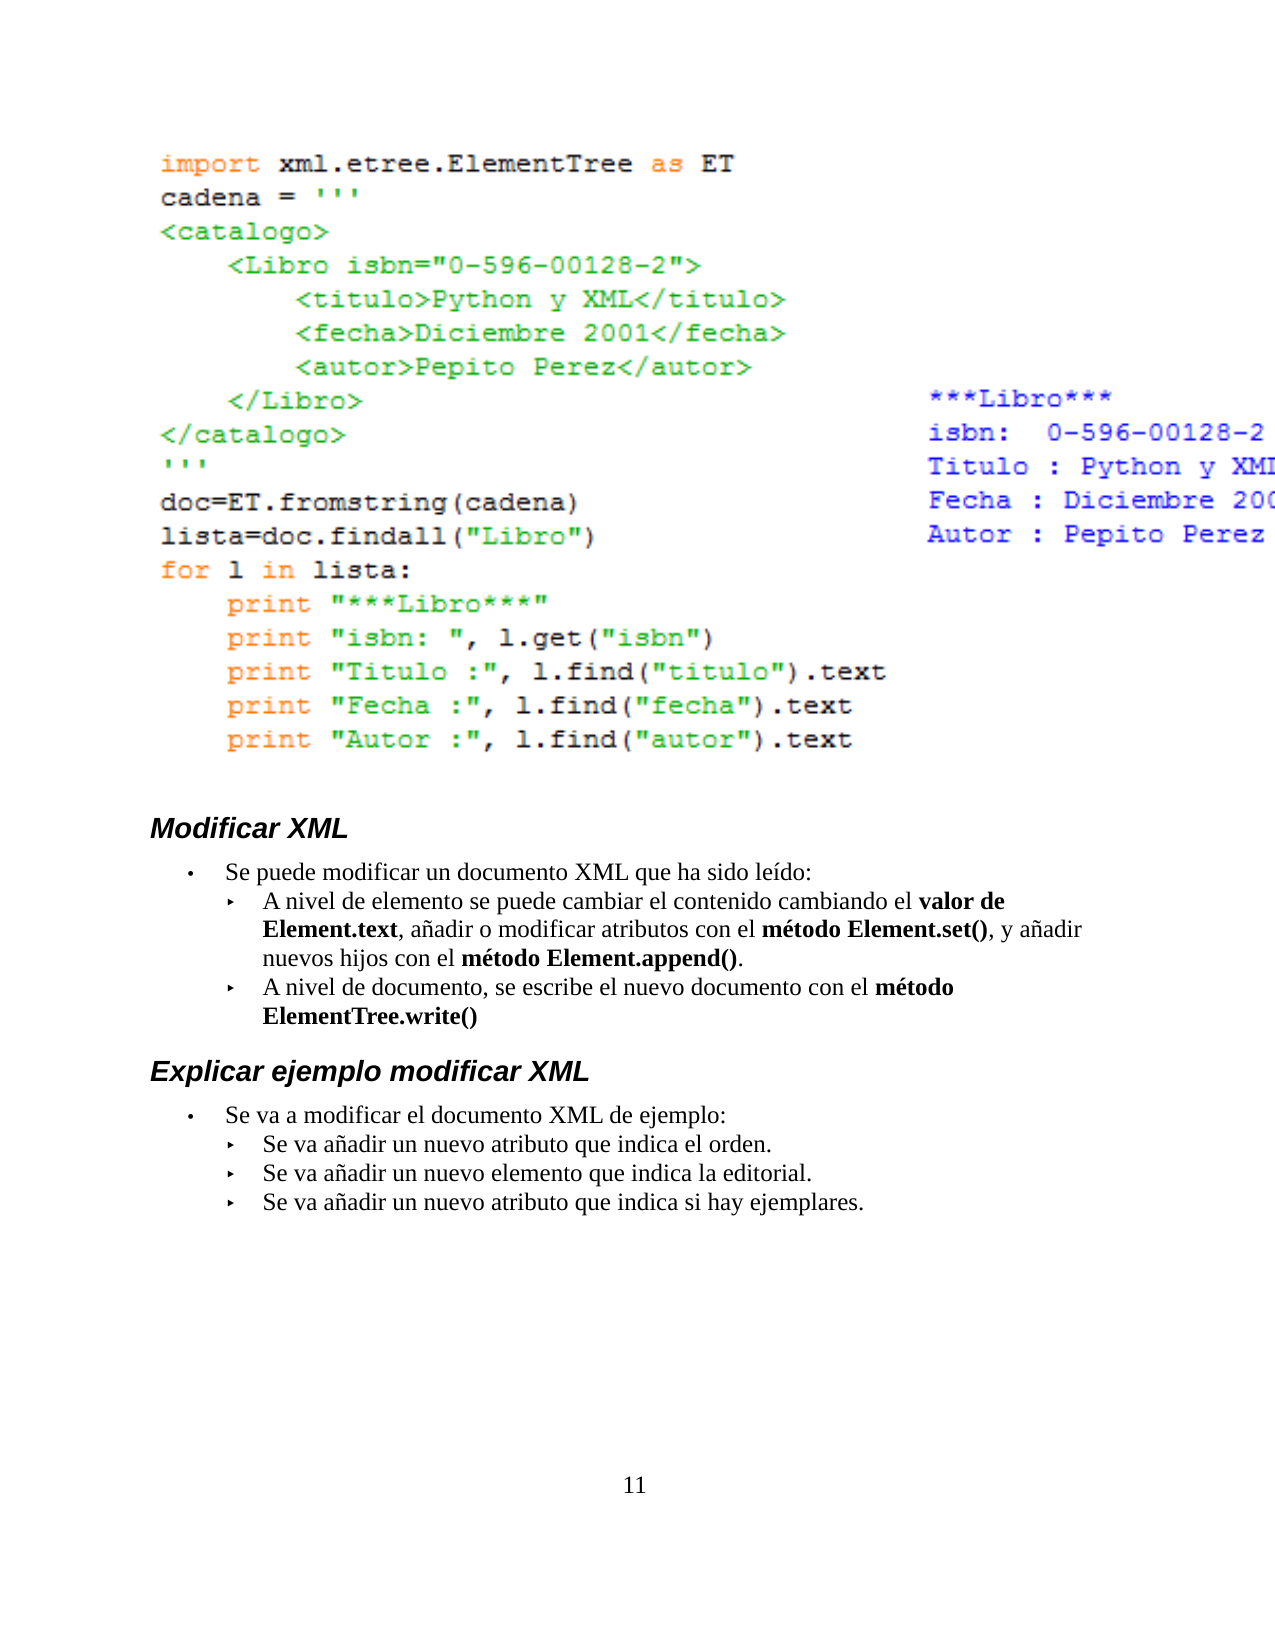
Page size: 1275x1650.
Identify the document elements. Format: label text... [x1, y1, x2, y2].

list A nivel de documento, se escribe el nuevo documento con el método ElementTree.write() [225, 972, 1125, 1029]
subtitle Modificar XML [150, 811, 1125, 844]
subtitle Explicar ejemplo modificar XML [150, 1054, 1125, 1088]
list Se va a modificar el documento XML de ejemplo: [187, 1101, 1125, 1129]
list Se va añadir un nuevo elemento que indica la editorial. [225, 1158, 1125, 1187]
list A nivel de elemento se puede cambiar el contenido cambiando el valor de Element.text, añadir o modificar atributos con el método Element.set(), y añadir nuevos hijos con el método Element.append(). [225, 886, 1125, 972]
list Se va añadir un nuevo atributo que indica si hay ejemplares. [225, 1187, 1125, 1216]
picture [150, 150, 1275, 786]
list Se puede modificar un documento XML que ha sido leído: [187, 857, 1125, 886]
list Se va añadir un nuevo atributo que indica el orden. [225, 1129, 1125, 1158]
